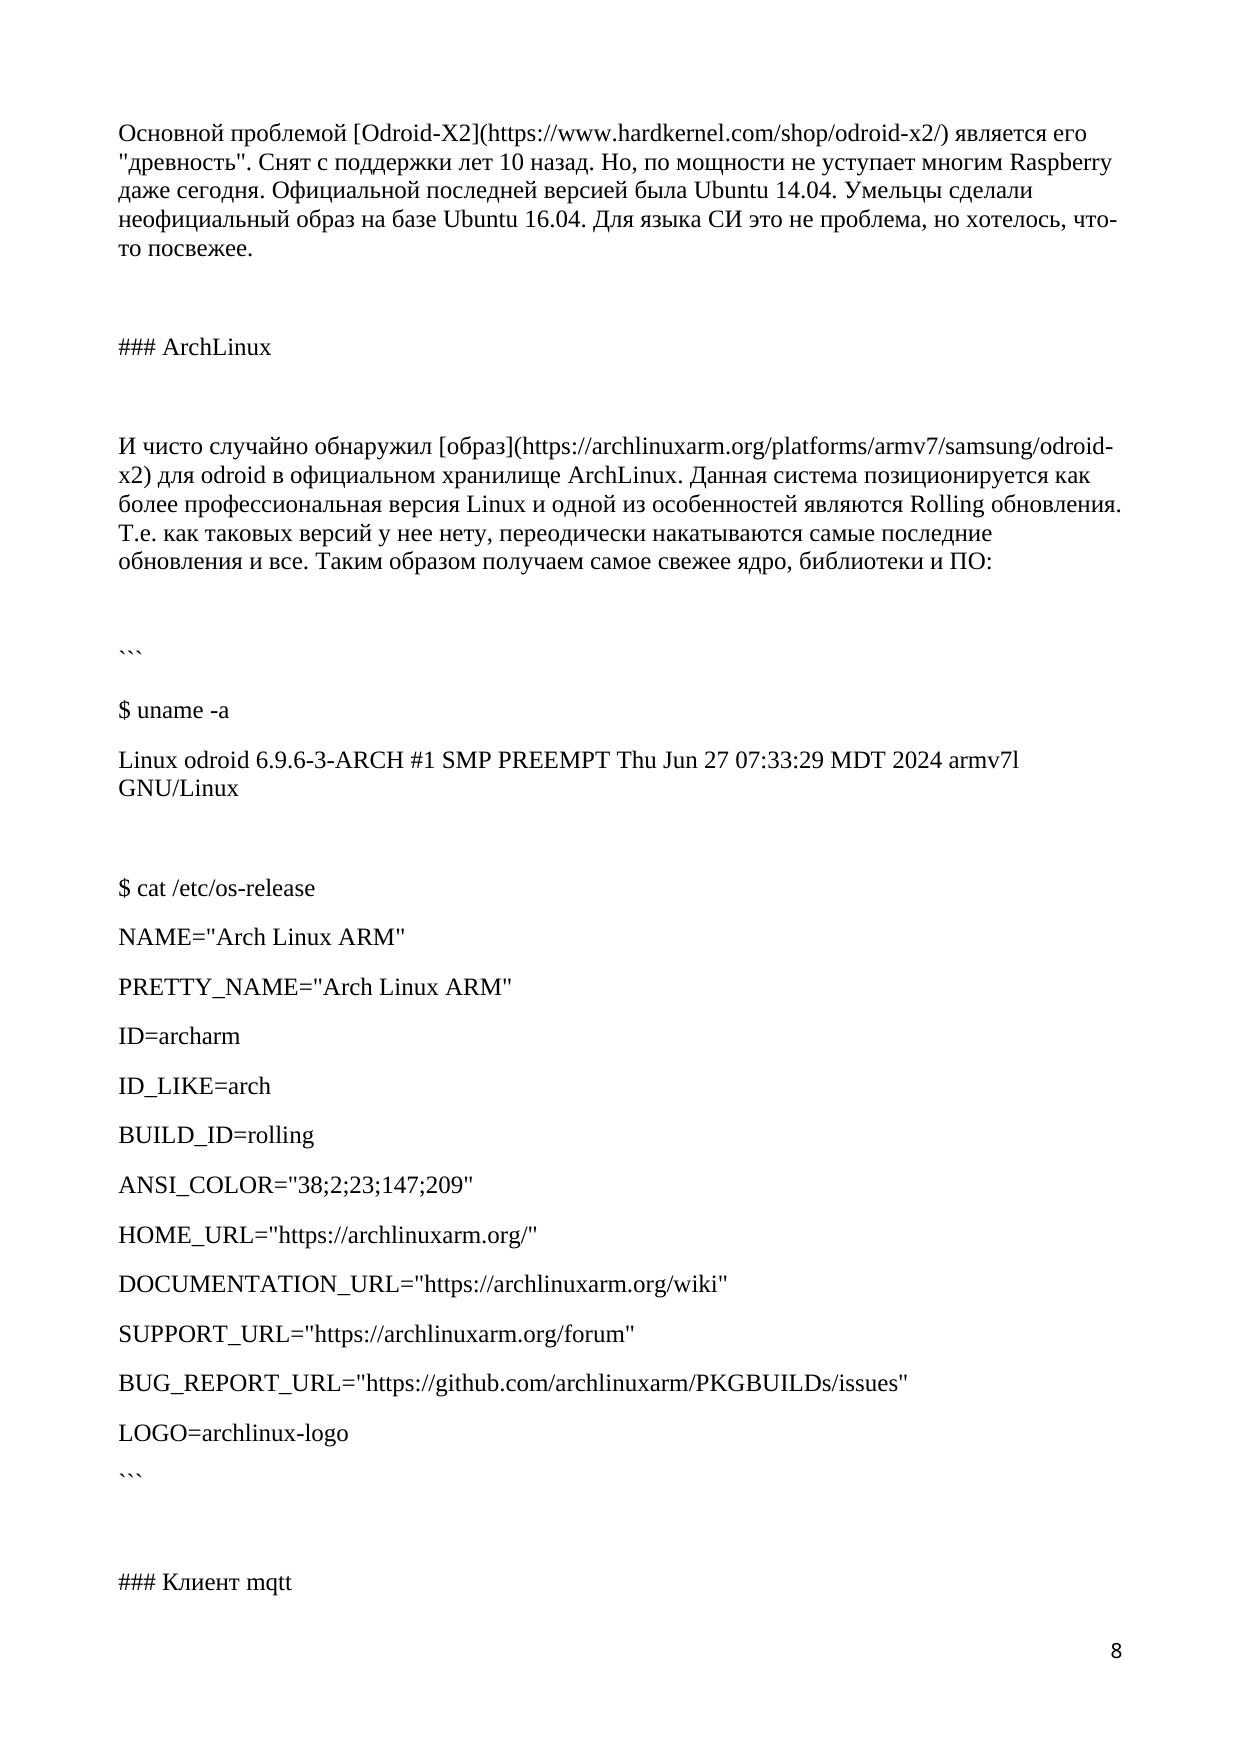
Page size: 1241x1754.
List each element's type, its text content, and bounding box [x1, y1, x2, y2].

text DOCUMENTATION_URL="https://archlinuxarm.org/wiki" [118, 1269, 1122, 1298]
text Основной проблемой [Odroid-X2](https://www.hardkernel.com/shop/odroid-x2/) является его "древность". Снят с поддержки лет 10 назад. Но, по мощности не уступает многим Raspberry даже сегодня. Официальной последней версией была Ubuntu 14.04. Умельцы сделали неофициальный образ на базе Ubuntu 16.04. Для языка СИ это не проблема, но хотелось, что-то посвежее. [118, 118, 1122, 262]
text BUG_REPORT_URL="https://github.com/archlinuxarm/PKGBUILDs/issues" [118, 1368, 1122, 1397]
text HOME_URL="https://archlinuxarm.org/" [118, 1220, 1122, 1248]
text $ uname -a [118, 695, 1122, 724]
text И чисто случайно обнаружил [образ](https://archlinuxarm.org/platforms/armv7/samsung/odroid-x2) для odroid в официальном хранилище ArchLinux. Данная система позиционируется как более профессиональная версия Linux и одной из особенностей являются Rolling обновления. Т.е. как таковых версий у нее нету, переодически накатываются самые последние обновления и все. Таким образом получаем самое свежее ядро, библиотеки и ПО: [118, 431, 1122, 575]
text ``` [118, 1468, 1122, 1496]
text ### ArchLinux [118, 332, 1122, 361]
text ANSI_COLOR="38;2;23;147;209" [118, 1170, 1122, 1199]
text LOGO=archlinux-logo [118, 1418, 1122, 1447]
text ``` [118, 646, 1122, 674]
text ID_LIKE=arch [118, 1071, 1122, 1100]
text ID=archarm [118, 1021, 1122, 1050]
text $ cat /etc/os-release [118, 873, 1122, 901]
text NAME="Arch Linux ARM" [118, 922, 1122, 951]
text SUPPORT_URL="https://archlinuxarm.org/forum" [118, 1319, 1122, 1348]
text BUILD_ID=rolling [118, 1121, 1122, 1149]
text PRETTY_NAME="Arch Linux ARM" [118, 972, 1122, 1001]
text ### Клиент mqtt [118, 1567, 1122, 1596]
text Linux odroid 6.9.6-3-ARCH #1 SMP PREEMPT Thu Jun 27 07:33:29 MDT 2024 armv7l GNU/Linux [118, 745, 1122, 802]
